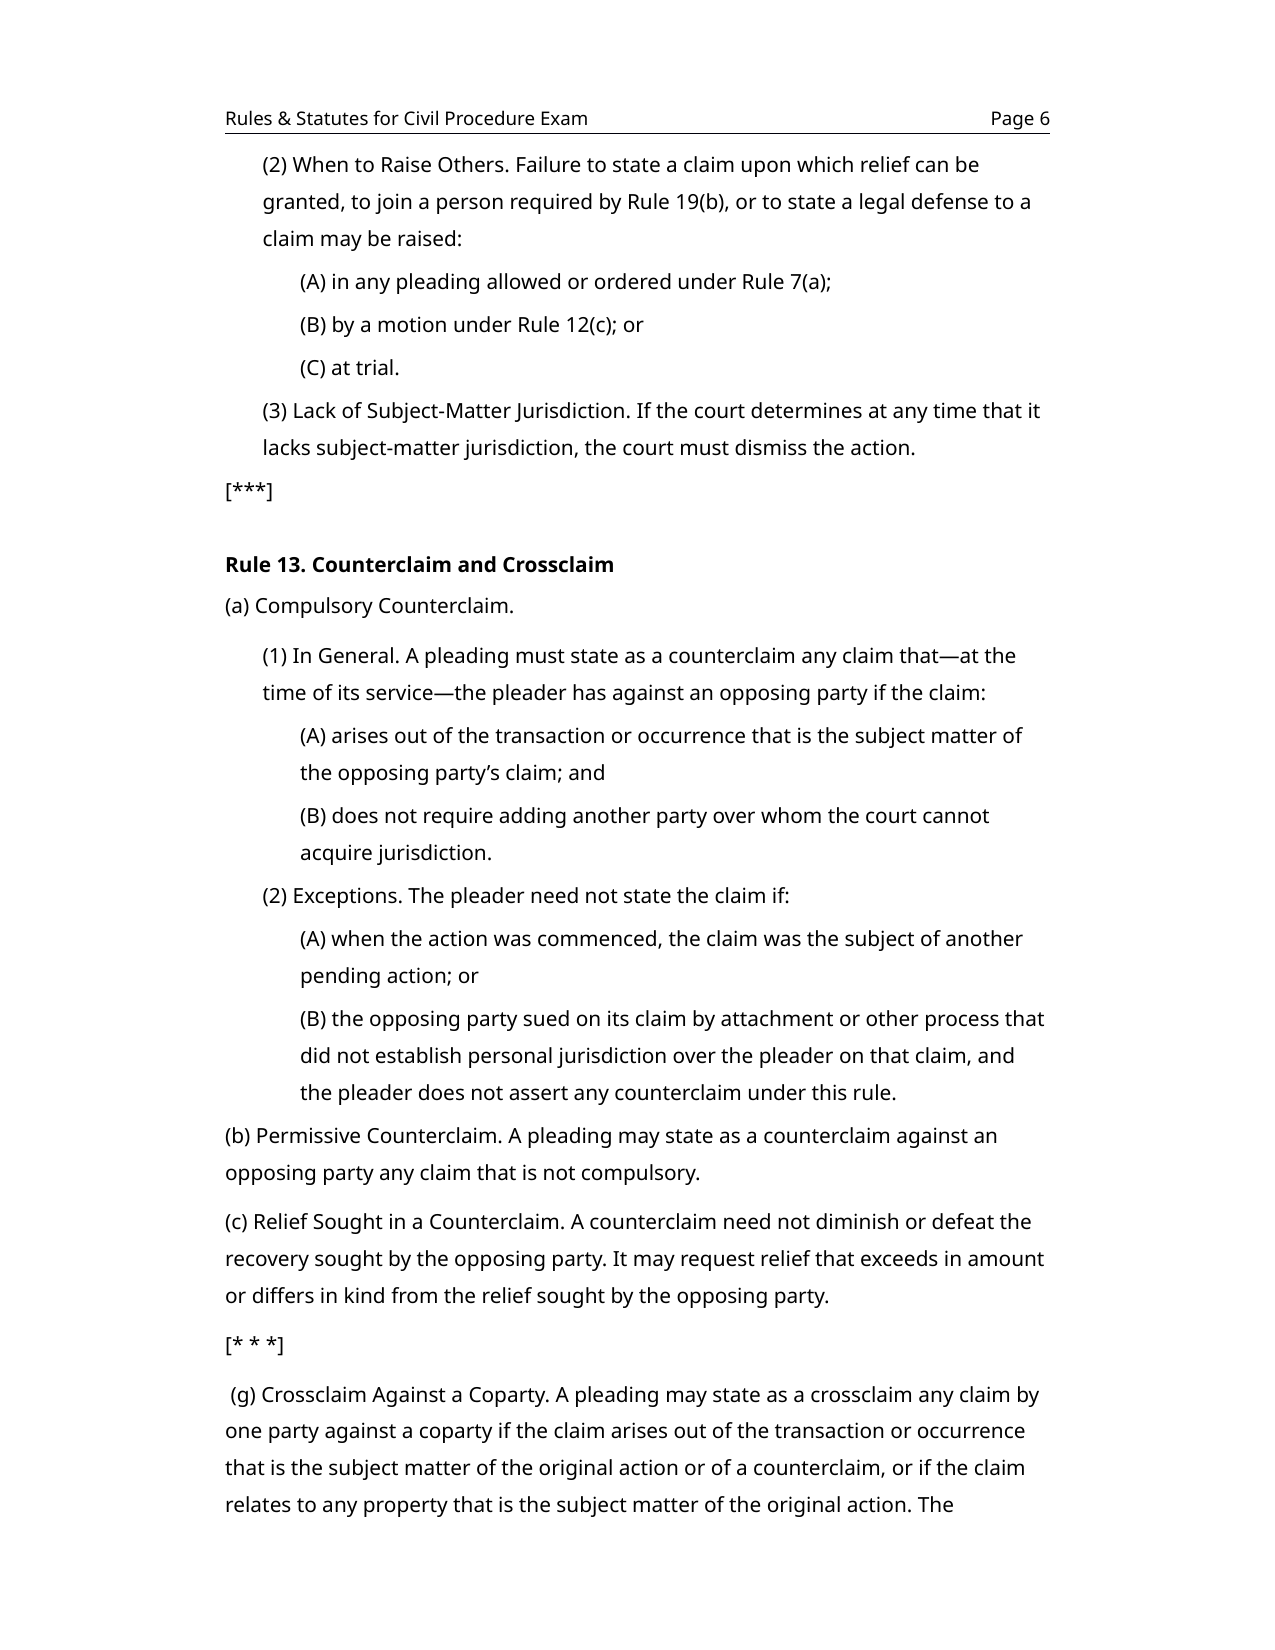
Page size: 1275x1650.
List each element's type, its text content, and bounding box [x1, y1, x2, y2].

text (a) Compulsory Counterclaim. [225, 592, 1050, 620]
subtitle Rule 13. Counterclaim and Crossclaim [225, 551, 1050, 579]
list (2) When to Raise Others. Failure to state a claim upon which relief can be granted, to join a person required by Rule 19(b), or to state a legal defense to a claim may be raised: [262, 150, 1050, 252]
list (B) does not require adding another party over whom the court cannot acquire jurisdiction. [300, 801, 1050, 866]
list (3) Lack of Subject-Matter Jurisdiction. If the court determines at any time that it lacks subject-matter jurisdiction, the court must dismiss the action. [262, 396, 1050, 462]
text (g) Crossclaim Against a Coparty. A pleading may state as a crossclaim any claim by one party against a coparty if the claim arises out of the transaction or occurrence that is the subject matter of the original action or of a counterclaim, or if the claim relates to any property that is the subject matter of the original action. The [225, 1380, 1050, 1519]
text (c) Relief Sought in a Counterclaim. A counterclaim need not diminish or defeat the recovery sought by the opposing party. It may request relief that exceeds in amount or differs in kind from the relief sought by the opposing party. [225, 1207, 1050, 1309]
list (1) In General. A pleading must state as a counterclaim any claim that—at the time of its service—the pleader has against an opposing party if the claim: [262, 641, 1050, 706]
list (B) by a motion under Rule 12(c); or [300, 310, 1050, 338]
list (B) the opposing party sued on its claim by attachment or other process that did not establish personal jurisdiction over the pleader on that claim, and the pleader does not assert any counterclaim under this rule. [300, 1004, 1050, 1106]
text (b) Permissive Counterclaim. A pleading may state as a counterclaim against an opposing party any claim that is not compulsory. [225, 1121, 1050, 1186]
text [* * *] [225, 1330, 1050, 1359]
text [***] [225, 476, 1050, 505]
list (A) when the action was commenced, the claim was the subject of another pending action; or [300, 924, 1050, 989]
list (A) in any pleading allowed or ordered under Rule 7(a); [300, 267, 1050, 295]
list (C) at trial. [300, 353, 1050, 382]
list (A) arises out of the transaction or occurrence that is the subject matter of the opposing party’s claim; and [300, 721, 1050, 786]
list (2) Exceptions. The pleader need not state the claim if: [262, 881, 1050, 909]
